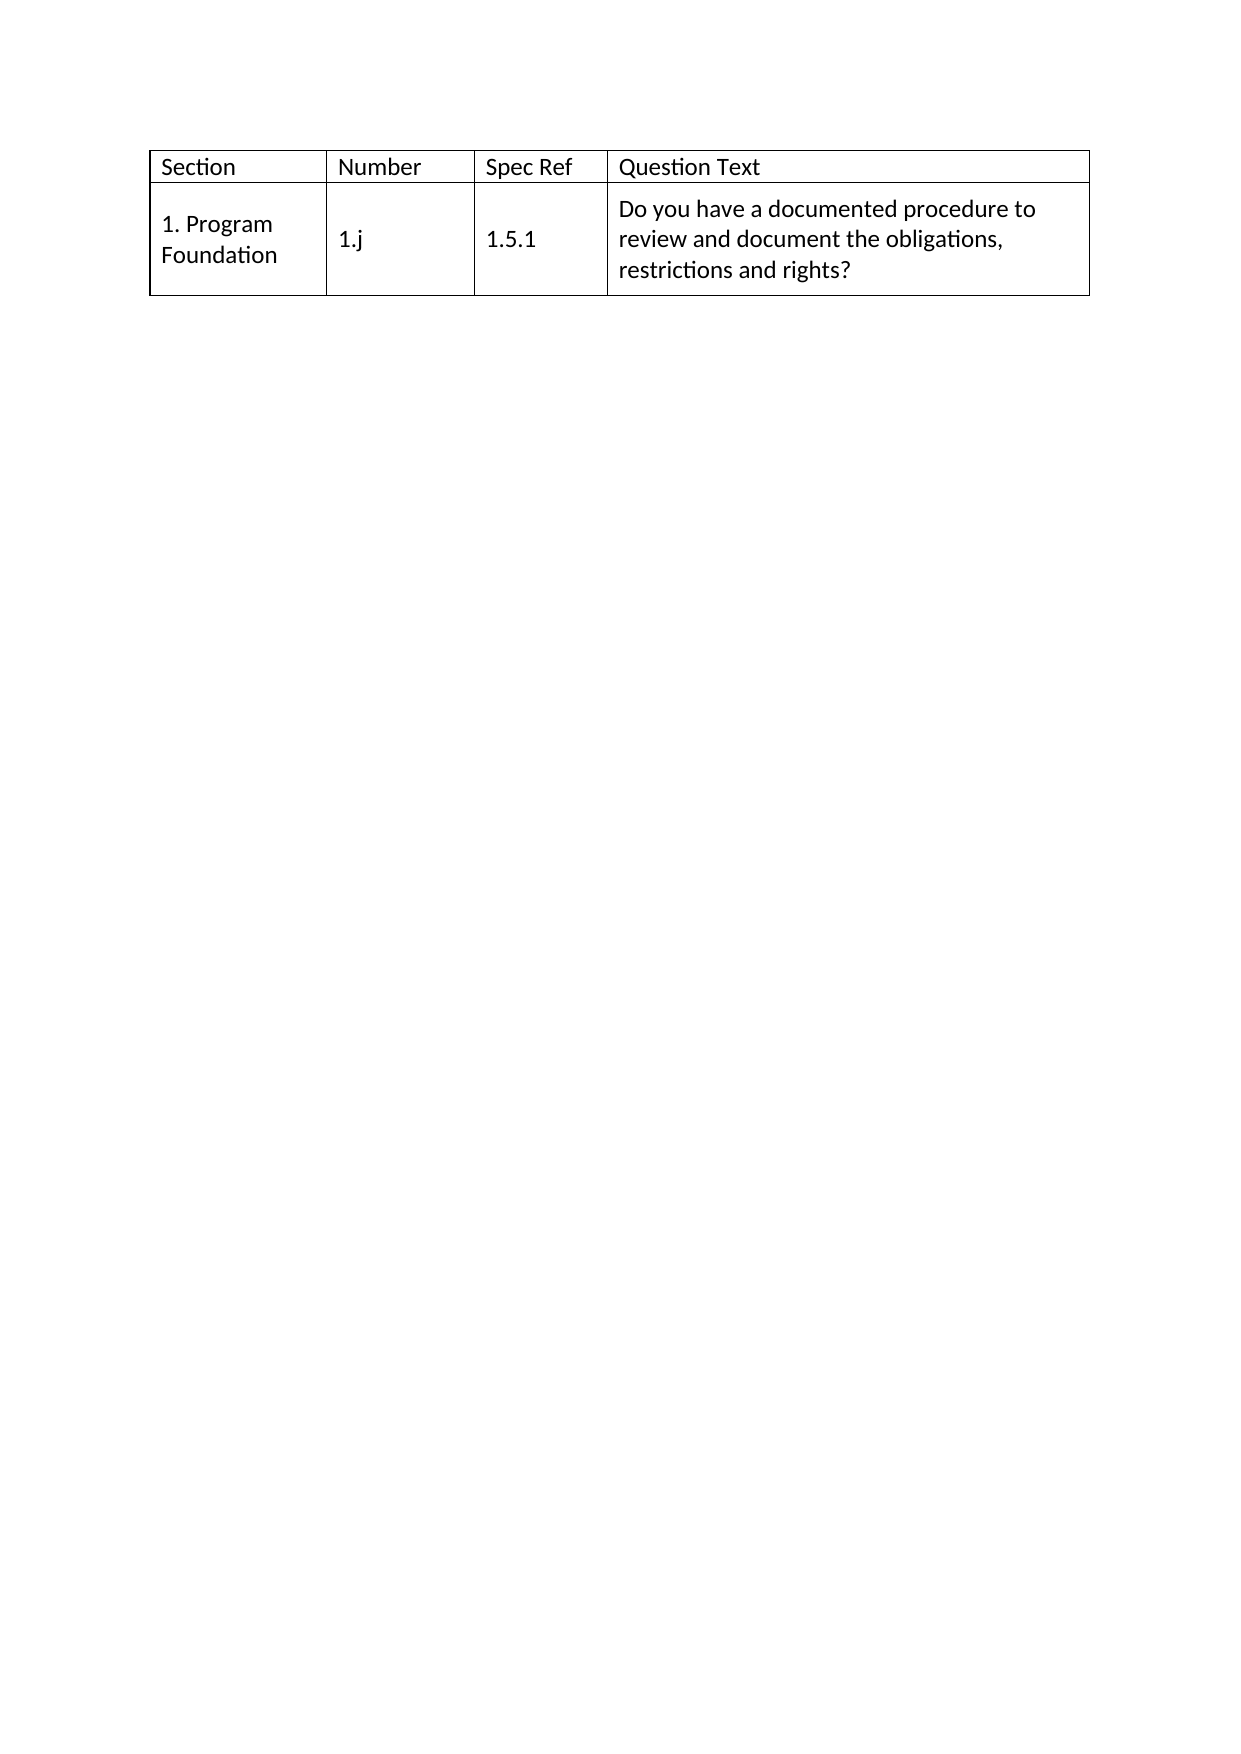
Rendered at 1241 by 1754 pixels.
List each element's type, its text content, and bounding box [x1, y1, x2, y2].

table_cell Spec Ref [475, 151, 607, 182]
table_cell 1.j [327, 183, 474, 295]
table_cell Number [327, 151, 474, 182]
table_cell 1. Program Foundation [151, 183, 326, 295]
table_cell Question Text [608, 151, 1089, 182]
table_cell Section [151, 151, 326, 182]
table_cell Do you have a documented procedure to review and document the obligations, restrictions and rights? [608, 183, 1089, 295]
table_cell 1.5.1 [475, 183, 607, 295]
